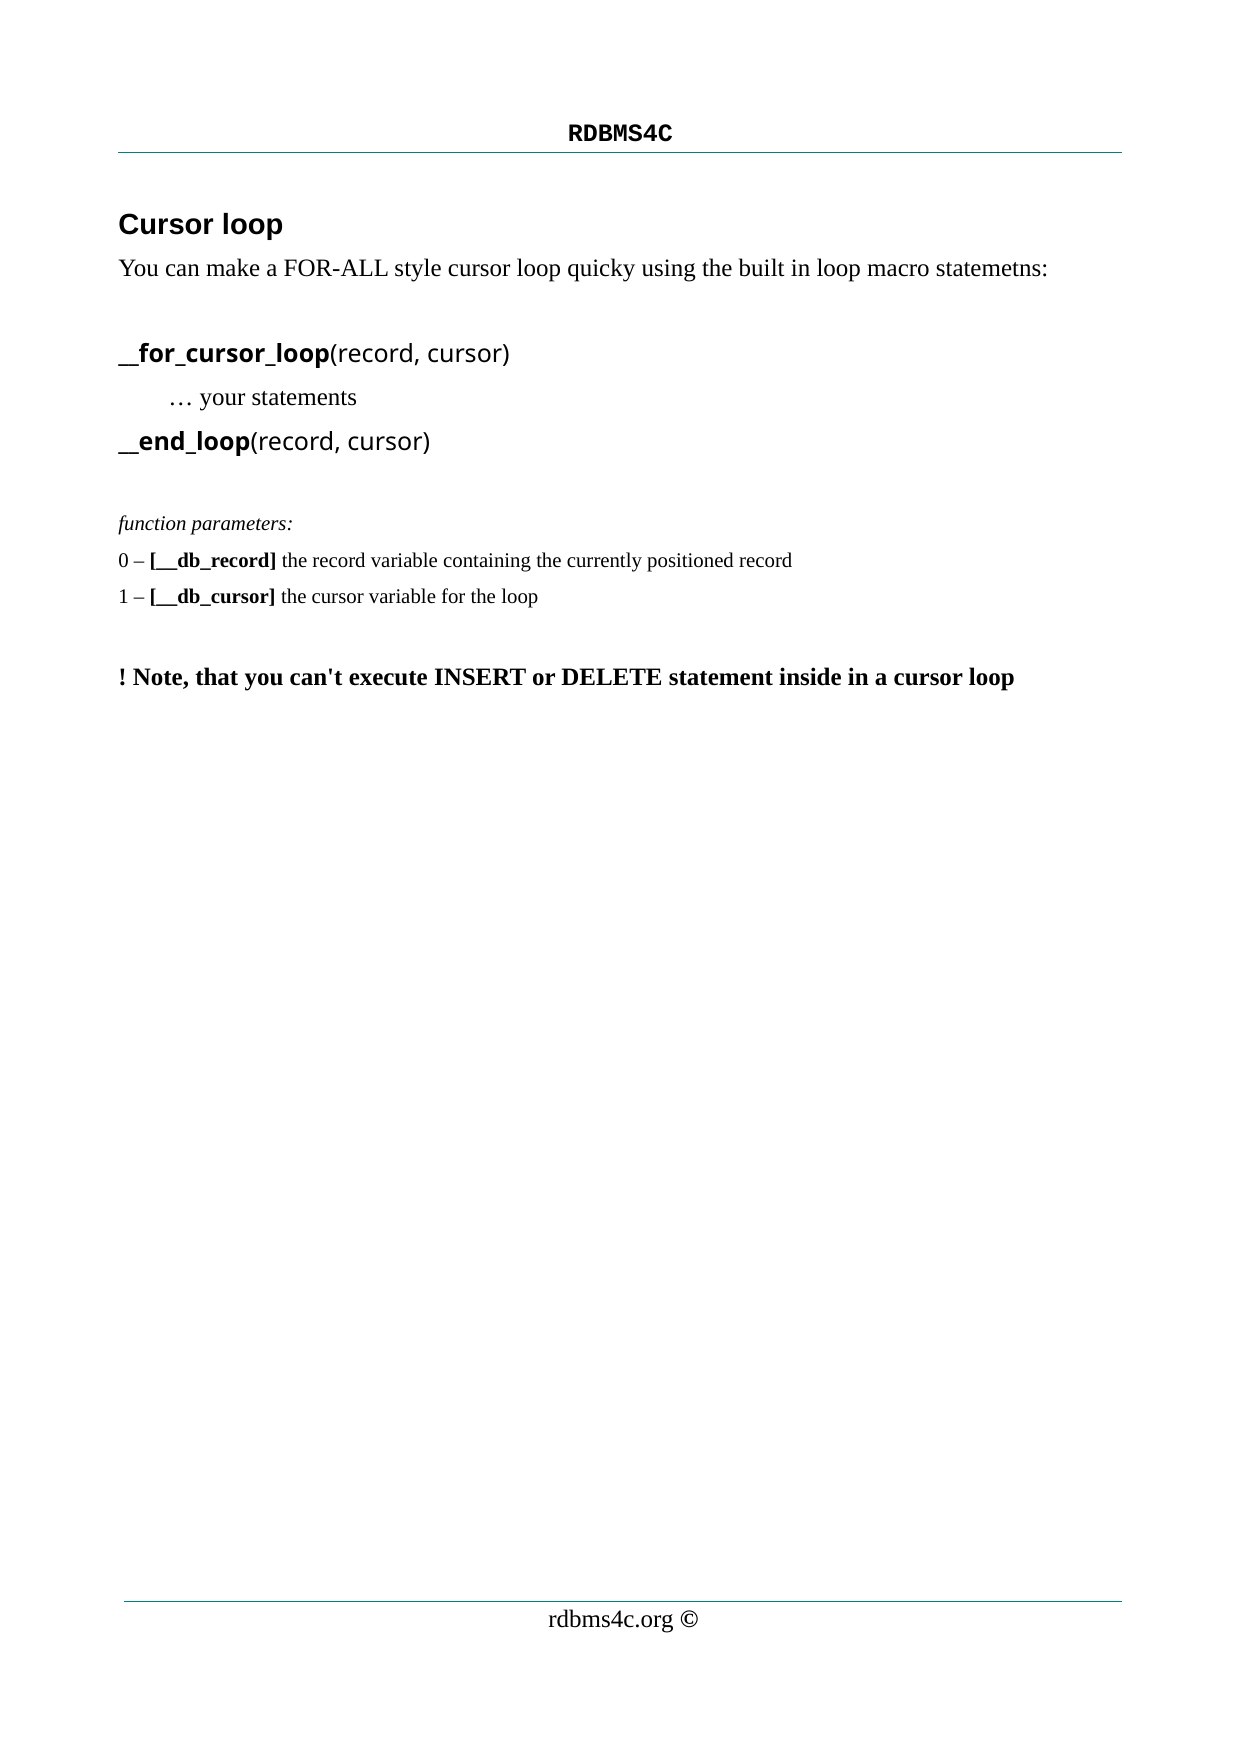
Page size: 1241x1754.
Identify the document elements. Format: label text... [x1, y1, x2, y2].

subtitle Cursor loop [118, 207, 1122, 240]
text function parameters: [118, 511, 1122, 535]
text … your statements [118, 382, 1122, 411]
text 1 – [__db_cursor] the cursor variable for the loop [118, 584, 1122, 608]
text __end_loop(record, cursor) [118, 423, 1122, 457]
text ! Note, that you can't execute INSERT or DELETE statement inside in a cursor loop [118, 662, 1122, 691]
text You can make a FOR-ALL style cursor loop quicky using the built in loop macro statemetns: [118, 253, 1122, 282]
text __for_cursor_loop(record, cursor) [118, 335, 1122, 369]
text 0 – [__db_record] the record variable containing the currently positioned record [118, 548, 1122, 572]
